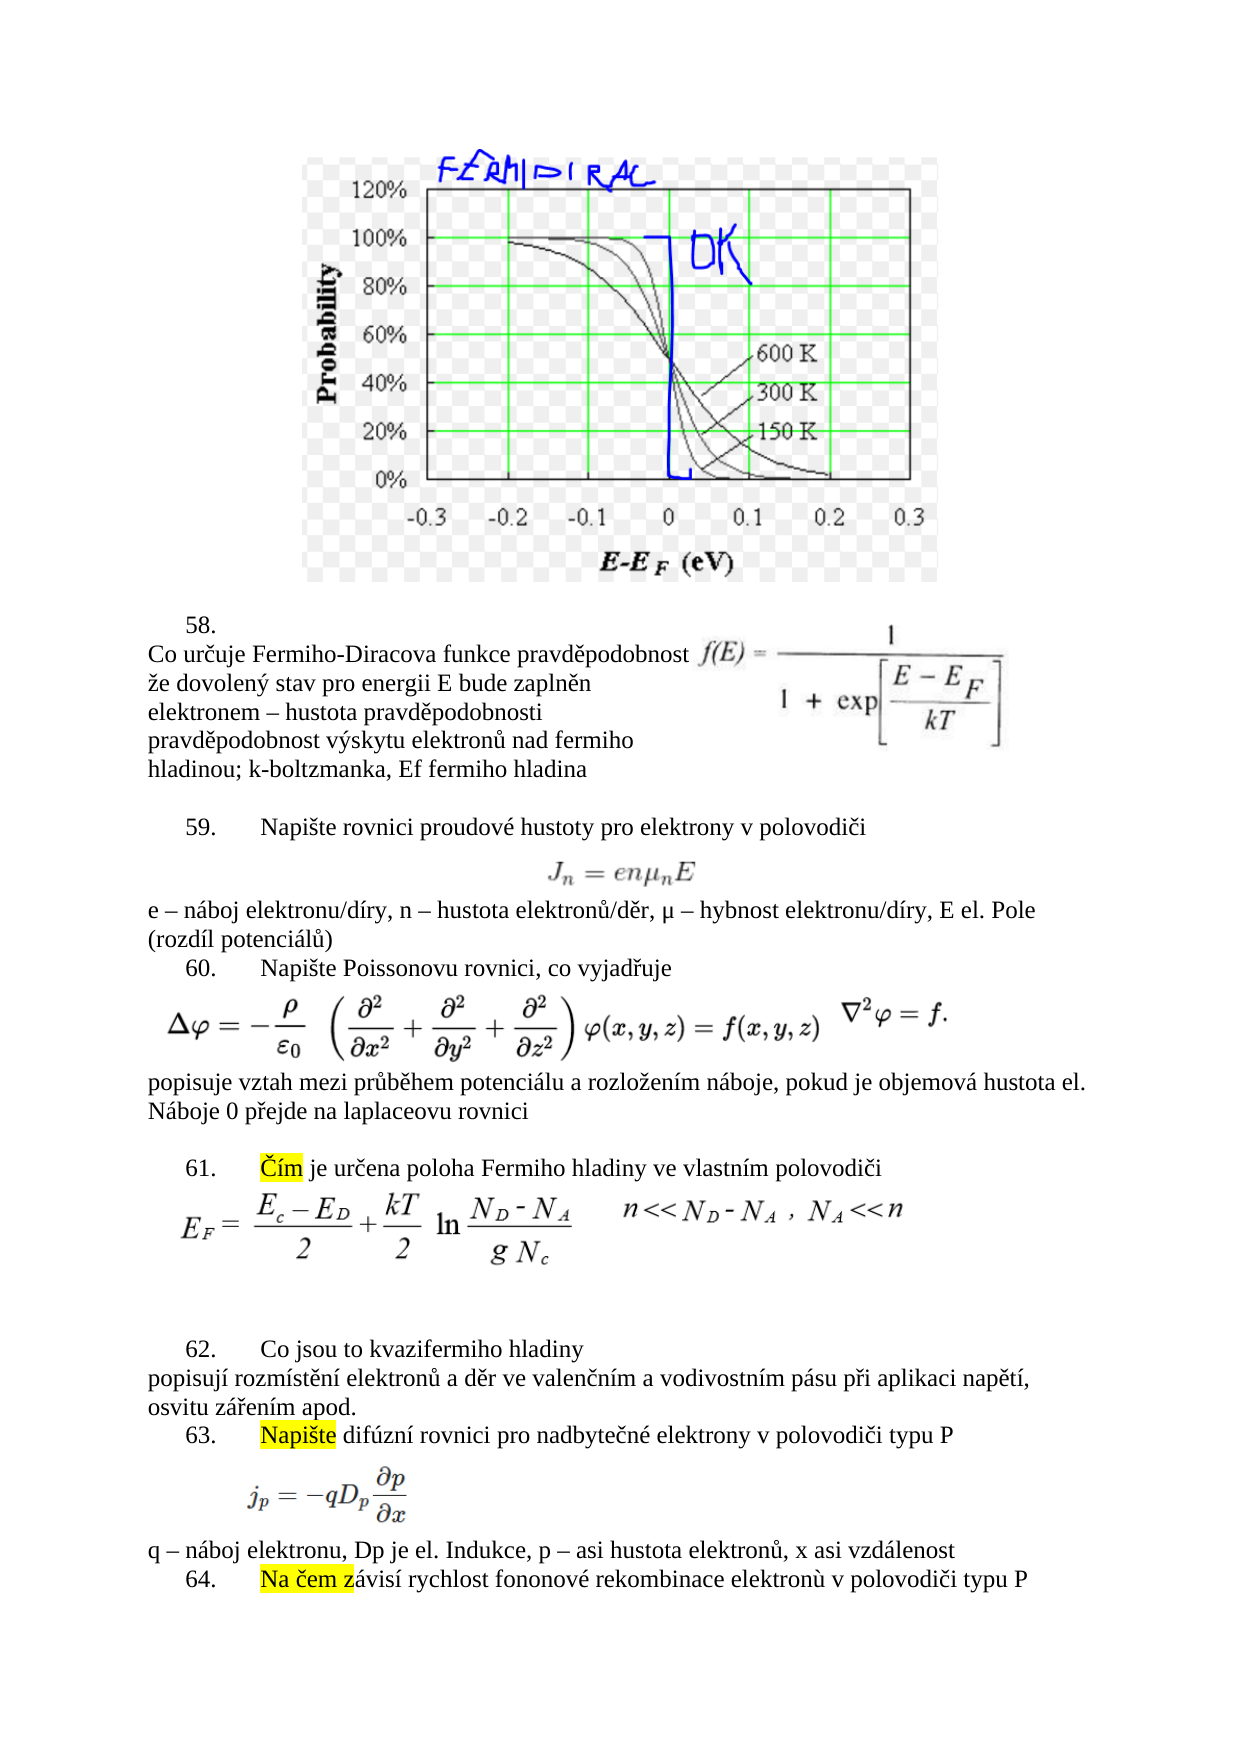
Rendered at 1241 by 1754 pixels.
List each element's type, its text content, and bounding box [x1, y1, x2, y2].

picture [318, 987, 823, 1067]
list Napište rovnici proudové hustoty pro elektrony v polovodiči [185, 812, 1093, 841]
list Čím je určena poloha Fermiho hladiny ve vlastním polovodiči [185, 1153, 1093, 1182]
text q – náboj elektronu, Dp je el. Indukce, p – asi hustota elektronů, x asi vzdálenost [148, 1449, 1093, 1564]
list Napište difúzní rovnici pro nadbytečné elektrony v polovodiči typu P [185, 1420, 1093, 1449]
text e – náboj elektronu/díry, n – hustota elektronů/děr, μ – hybnost elektronu/díry, E el. Pole (rozdíl potenciálů) [148, 841, 1093, 953]
list Co jsou to kvazifermiho hladiny [185, 1334, 1093, 1363]
picture [154, 987, 311, 1064]
list Na čem závisí rychlost fononové rekombinace elektronù v polovodiči typu P [185, 1564, 1093, 1593]
picture [529, 841, 712, 896]
picture [302, 148, 939, 582]
picture [692, 620, 1011, 757]
text Co určuje Fermiho-Diracova funkce pravděpodobnost že dovolený stav pro energii E bude zaplněn elektronem – hustota pravděpodobnosti [148, 639, 692, 726]
picture [612, 1189, 909, 1235]
list Napište Poissonovu rovnici, co vyjadřuje [185, 953, 1093, 982]
picture [175, 1182, 574, 1277]
text pravděpodobnost výskytu elektronů nad fermiho hladinou; k-boltzmanka, Ef fermiho hladina [148, 726, 1093, 783]
picture [241, 1456, 418, 1536]
picture [832, 994, 947, 1034]
text [1011, 639, 1093, 726]
text popisují rozmístění elektronů a děr ve valenčním a vodivostním pásu při aplikaci napětí, osvitu zářením apod. [148, 1363, 1093, 1420]
text popisuje vztah mezi průběhem potenciálu a rozložením náboje, pokud je objemová hustota el. Náboje 0 přejde na laplaceovu rovnici [148, 982, 1093, 1124]
